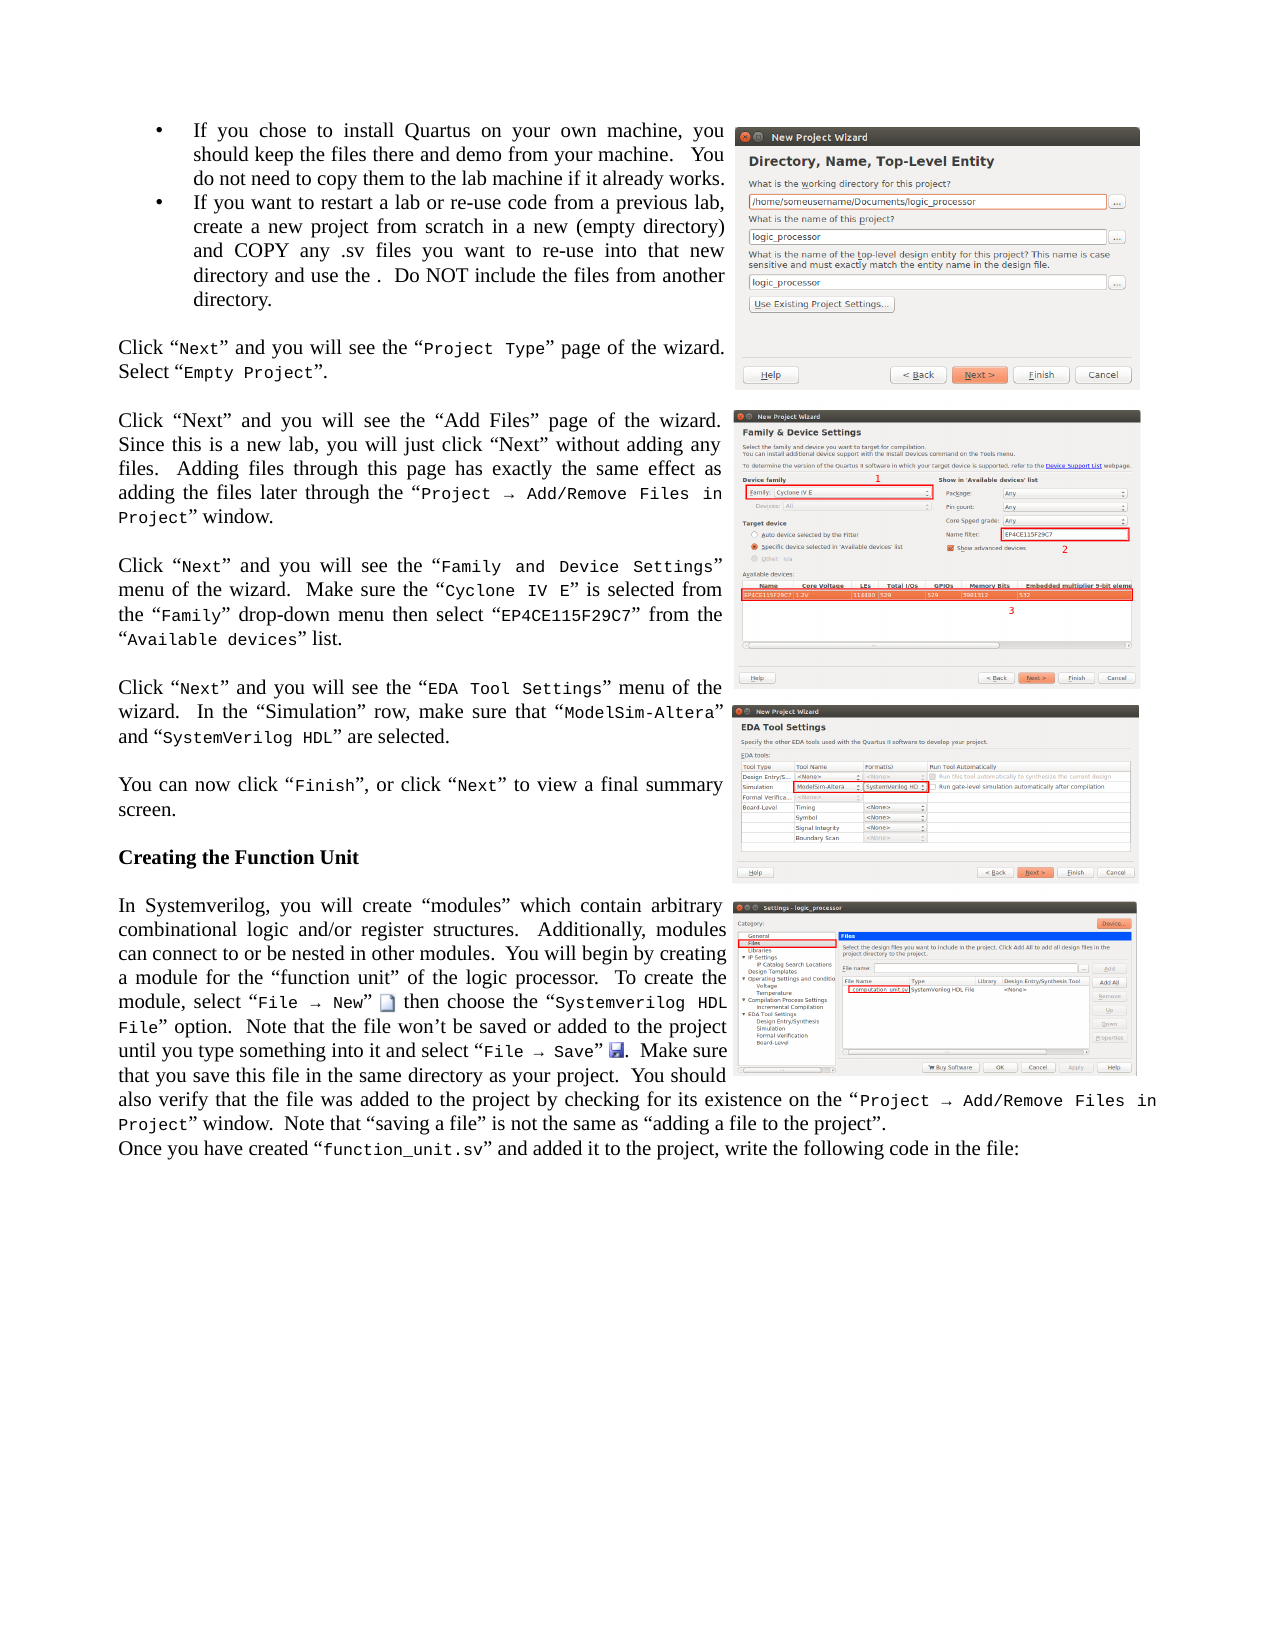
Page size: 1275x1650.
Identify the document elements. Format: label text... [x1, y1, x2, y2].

text Click “Next” and you will see the “Add Files” page of the wizard. Since this is a new lab, you will just click “Next” without adding any files. Adding files through this page has exactly the same effect as adding the files later through the “Project → Add/Remove Files in Project” window. [118, 408, 722, 529]
picture [380, 993, 396, 1013]
text Click “Next” and you will see the “Project Type” page of the wizard. Select “Empty Project”. [118, 335, 725, 384]
text Click “Next” and you will see the “EDA Tool Settings” menu of the wizard. In the “Simulation” row, make sure that “ModelSim-Altera” and “SystemVerilog HDL” are selected. [118, 675, 723, 748]
text Click “Next” and you will see the “Family and Device Settings” menu of the wizard. Make sure the “Cyclone IV E” is selected from the “Family” drop-down menu then select “EP4CE115F29C7” from the “Available devices” list. [118, 553, 722, 651]
list If you chose to install Quartus on your own machine, you should keep the files there and demo from your machine. You do not need to copy them to the lab machine if it already works. [156, 118, 725, 190]
picture [722, 116, 1151, 1082]
text You can now click “Finish”, or click “Next” to view a final summary screen. [118, 772, 723, 821]
text In Systemverilog, you will create “modules” which contain arbitrary combinational logic and/or register structures. Additionally, modules can connect to or be nested in other modules. You will begin by creating a module for the “function unit” of the logic processor. To create the module, select “File → New” then choose the “Systemverilog HDL File” option. Note that the file won’t be saved or added to the project until you type something into it and select “File → Save” . Make sure that you save this file in the same directory as your project. You should also verify that the file was added to the project by checking for its existence on the “Project → Add/Remove Files in Project” window. Note that “saving a file” is not the same as “adding a file to the project”. [118, 893, 1157, 1136]
text Once you have created “function_unit.sv” and added it to the project, write the following code in the file: [118, 1136, 1157, 1160]
picture [608, 1041, 625, 1059]
list If you want to restart a lab or re-use code from a previous lab, create a new project from scratch in a new (empty directory) and COPY any .sv files you want to re-use into that new directory and use the . Do NOT include the files from another directory. [156, 190, 725, 311]
text Creating the Function Unit [118, 845, 723, 869]
